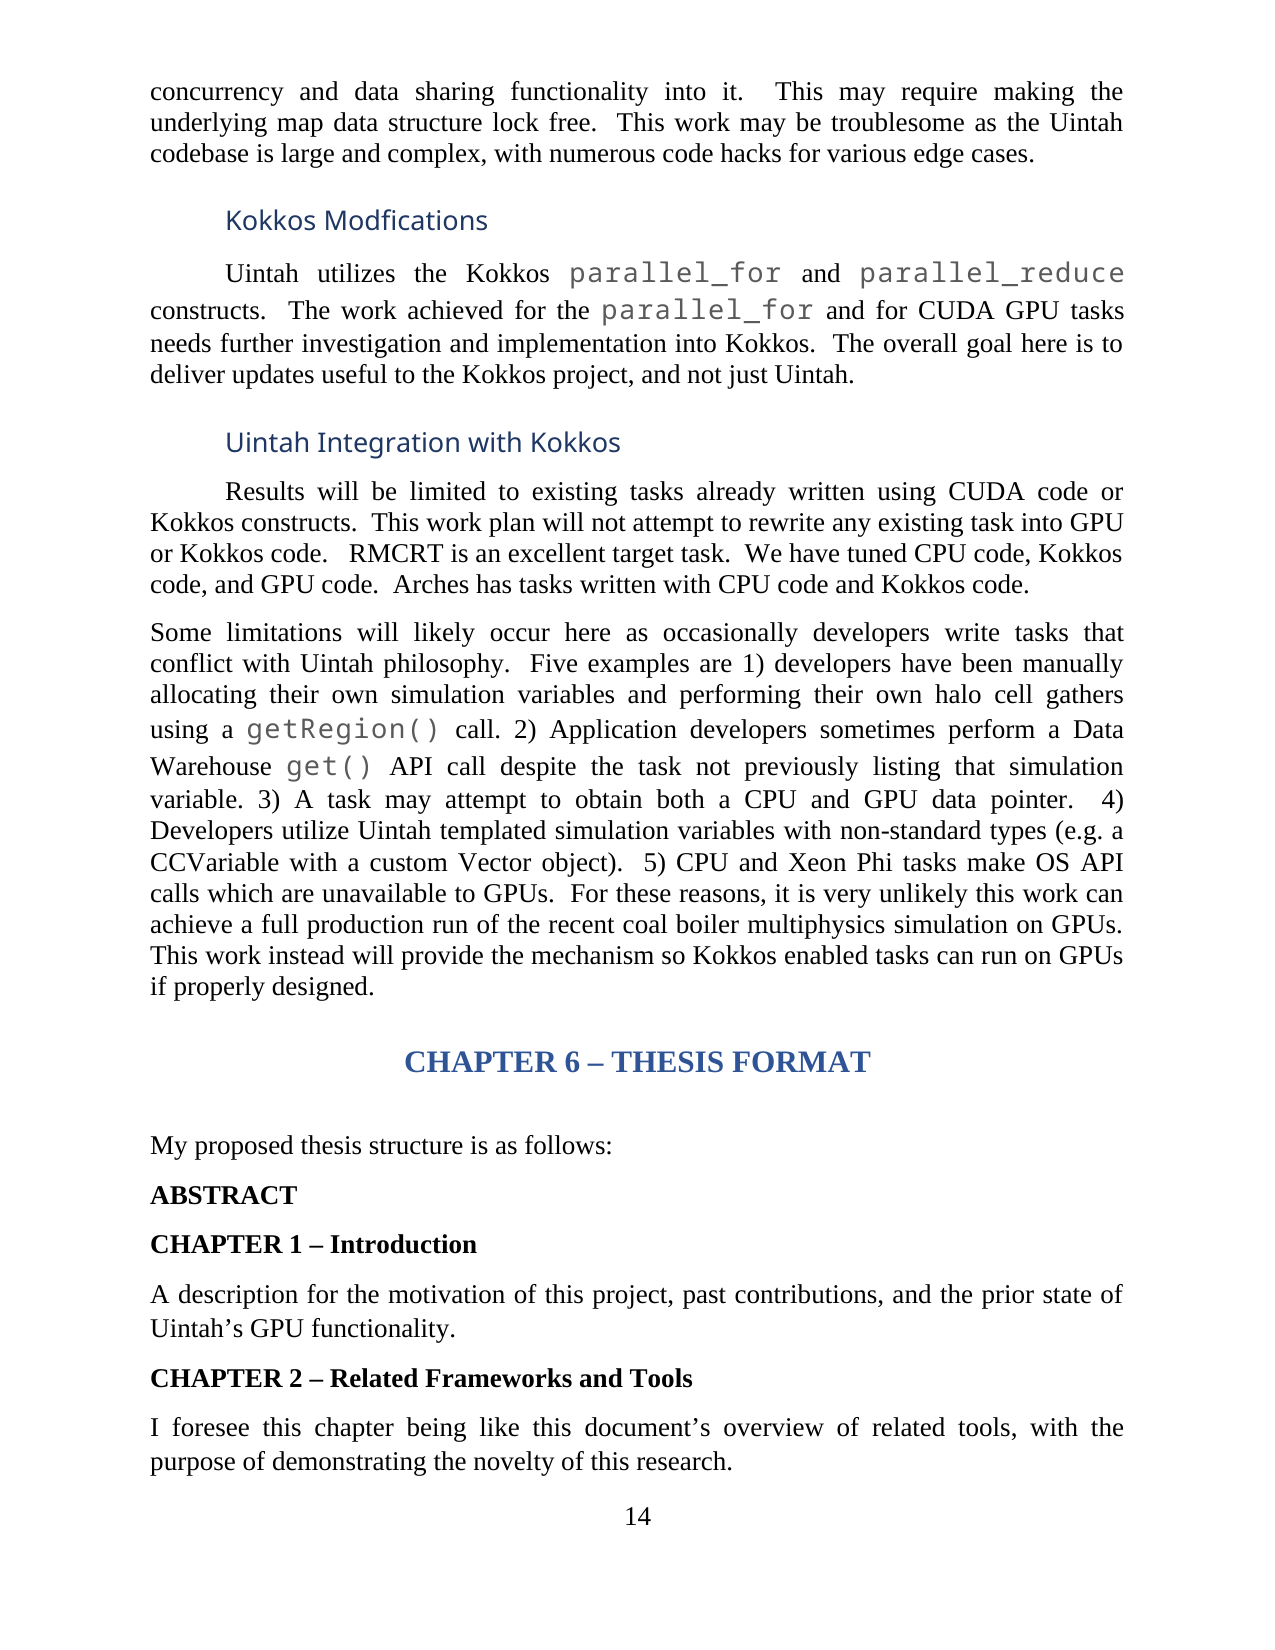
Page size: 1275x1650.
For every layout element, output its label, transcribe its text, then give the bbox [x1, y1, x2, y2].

subtitle Kokkos Modfications [225, 202, 1125, 239]
text ABSTRACT [150, 1179, 1125, 1210]
text Uintah utilizes the Kokkos parallel_for and parallel_reduce constructs. The work achieved for the parallel_for and for CUDA GPU tasks needs further investigation and implementation into Kokkos. The overall goal here is to deliver updates useful to the Kokkos project, and not just Uintah. [150, 254, 1125, 390]
text A description for the motivation of this project, past contributions, and the prior state of Uintah’s GPU functionality. [150, 1278, 1125, 1343]
subtitle Uintah Integration with Kokkos [225, 423, 1125, 460]
text My proposed thesis structure is as follows: [150, 1129, 1125, 1160]
text I foresee this chapter being like this document’s overview of related tools, with the purpose of demonstrating the novelty of this research. [150, 1412, 1125, 1476]
subtitle CHAPTER 6 – THESIS FORMAT [150, 1043, 1125, 1079]
text concurrency and data sharing functionality into it. This may require making the underlying map data structure lock free. This work may be troublesome as the Uintah codebase is large and complex, with numerous code hacks for various edge cases. [150, 75, 1125, 168]
text CHAPTER 2 – Related Frameworks and Tools [150, 1362, 1125, 1393]
text CHAPTER 1 – Introduction [150, 1229, 1125, 1260]
text Some limitations will likely occur here as occasionally developers write tasks that conflict with Uintah philosophy. Five examples are 1) developers have been manually allocating their own simulation variables and performing their own halo cell gathers using a getRegion() call. 2) Application developers sometimes perform a Data Warehouse get() API call despite the task not previously listing that simulation variable. 3) A task may attempt to obtain both a CPU and GPU data pointer. 4) Developers utilize Uintah templated simulation variables with non-standard types (e.g. a CCVariable with a custom Vector object). 5) CPU and Xeon Phi tasks make OS API calls which are unavailable to GPUs. For these reasons, it is very unlikely this work can achieve a full production run of the recent coal boiler multiphysics simulation on GPUs. This work instead will provide the mechanism so Kokkos enabled tasks can run on GPUs if properly designed. [150, 616, 1125, 1001]
text Results will be limited to existing tasks already written using CUDA code or Kokkos constructs. This work plan will not attempt to rewrite any existing task into GPU or Kokkos code. RMCRT is an excellent target task. We have tuned CPU code, Kokkos code, and GPU code. Arches has tasks written with CPU code and Kokkos code. [150, 475, 1125, 599]
